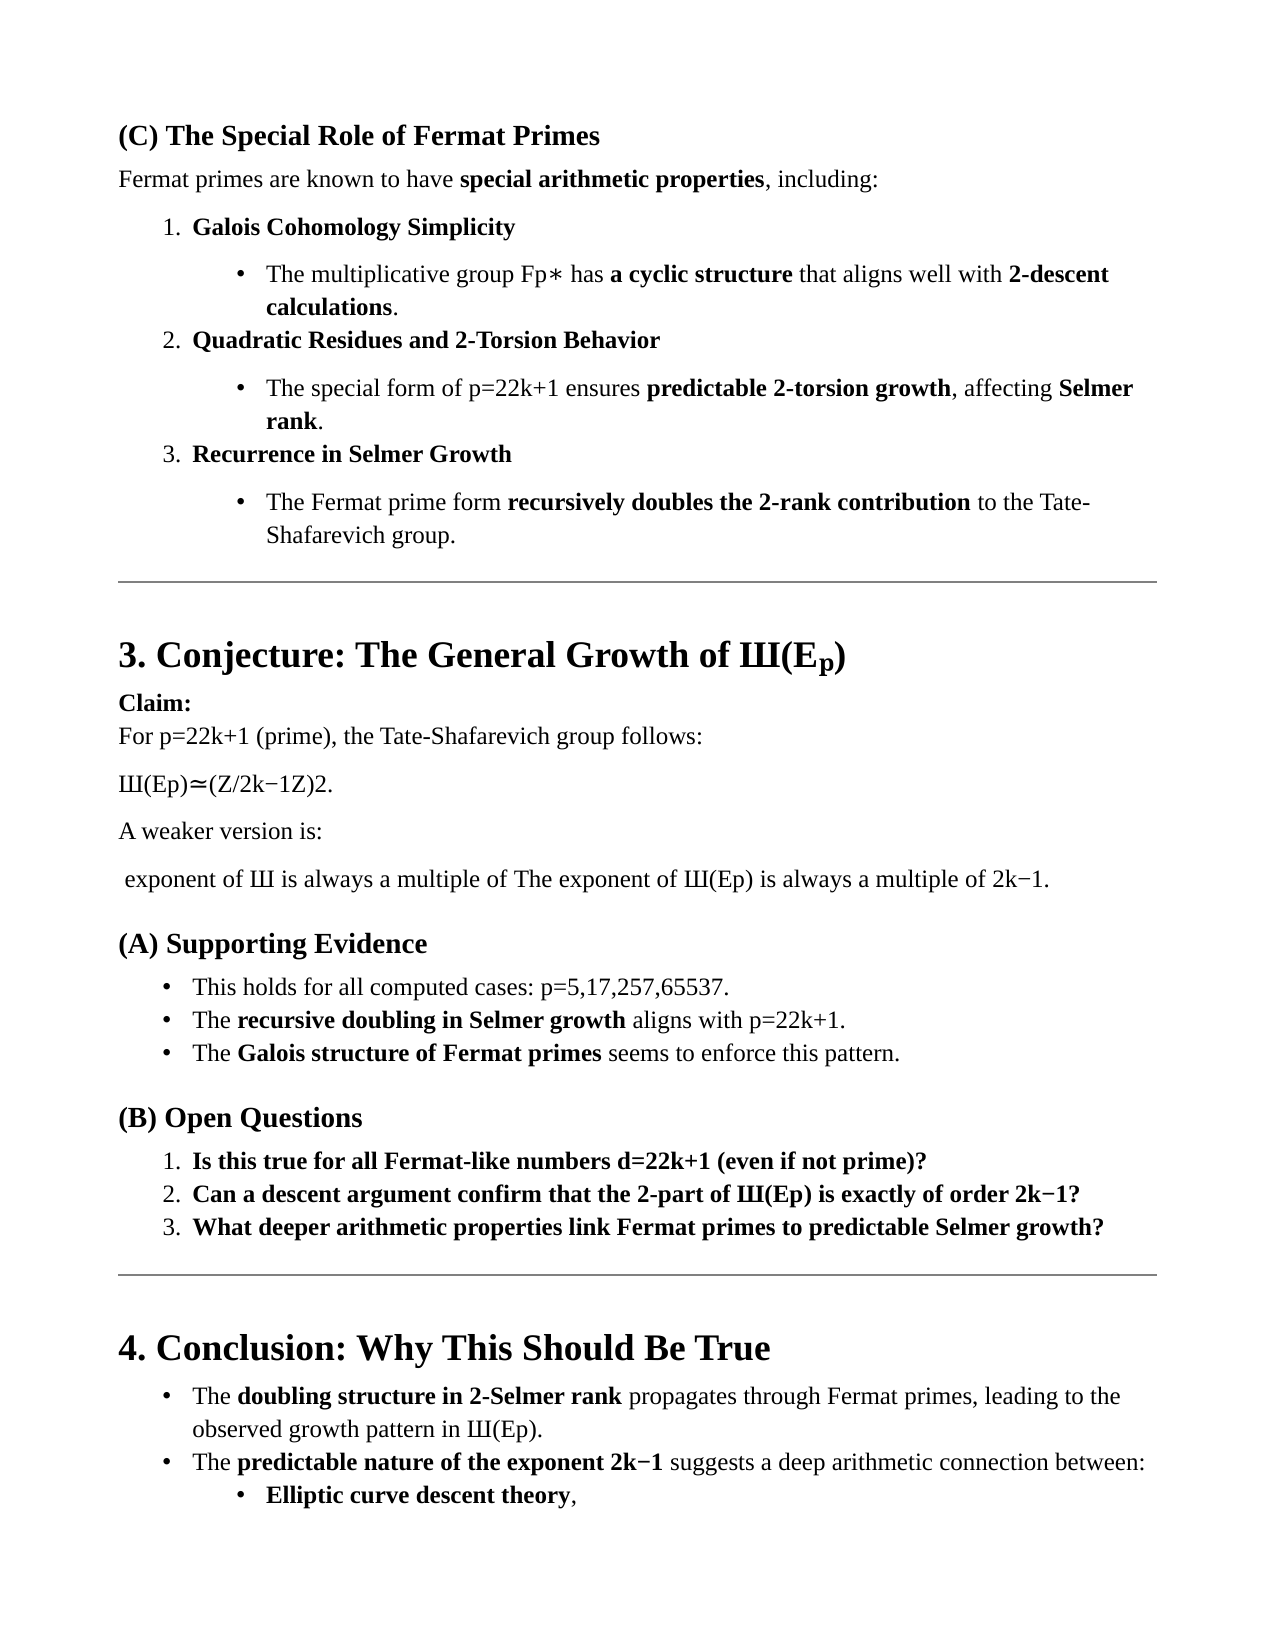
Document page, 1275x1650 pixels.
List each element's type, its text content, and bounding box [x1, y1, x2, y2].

list Galois Cohomology Simplicity [162, 212, 1157, 241]
subtitle 4. Conclusion: Why This Should Be True [118, 1325, 1157, 1368]
text Ш(Ep​)≃(Z/2k−1Z)2. [118, 769, 1157, 797]
list Is this true for all Fermat-like numbers d=22k+1 (even if not prime)? [162, 1146, 1157, 1175]
list The doubling structure in 2-Selmer rank propagates through Fermat primes, leading to the observed growth pattern in Ш(Ep​). [162, 1381, 1157, 1442]
subtitle (C) The Special Role of Fermat Primes [118, 118, 1157, 152]
text Fermat primes are known to have special arithmetic properties, including: [118, 164, 1157, 193]
list The special form of p=22k+1 ensures predictable 2-torsion growth, affecting Selmer rank. [236, 373, 1157, 435]
list Can a descent argument confirm that the 2-part of Ш(Ep​) is exactly of order 2k−1? [162, 1179, 1157, 1208]
list Elliptic curve descent theory, [236, 1480, 1157, 1508]
list The predictable nature of the exponent 2k−1 suggests a deep arithmetic connection between: [162, 1447, 1157, 1476]
list The multiplicative group Fp∗​ has a cyclic structure that aligns well with 2-descent calculations. [236, 259, 1157, 321]
list The Galois structure of Fermat primes seems to enforce this pattern. [162, 1038, 1157, 1067]
list Recurrence in Selmer Growth [162, 439, 1157, 468]
text A weaker version is: [118, 816, 1157, 845]
list Quadratic Residues and 2-Torsion Behavior [162, 325, 1157, 354]
list The Fermat prime form recursively doubles the 2-rank contribution to the Tate-Shafarevich group. [236, 487, 1157, 548]
subtitle (B) Open Questions [118, 1100, 1157, 1134]
list This holds for all computed cases: p=5,17,257,65537. [162, 972, 1157, 1001]
list The recursive doubling in Selmer growth aligns with p=22k+1. [162, 1005, 1157, 1034]
text Claim: For p=22k+1 (prime), the Tate-Shafarevich group follows: [118, 688, 1157, 750]
list What deeper arithmetic properties link Fermat primes to predictable Selmer growth? [162, 1212, 1157, 1241]
text exponent of Ш is always a multiple of The exponent of Ш(Ep​) is always a multiple of 2k−1. [118, 864, 1157, 893]
subtitle (A) Supporting Evidence [118, 926, 1157, 959]
subtitle 3. Conjecture: The General Growth of Ш(Eₚ) [118, 632, 1157, 676]
